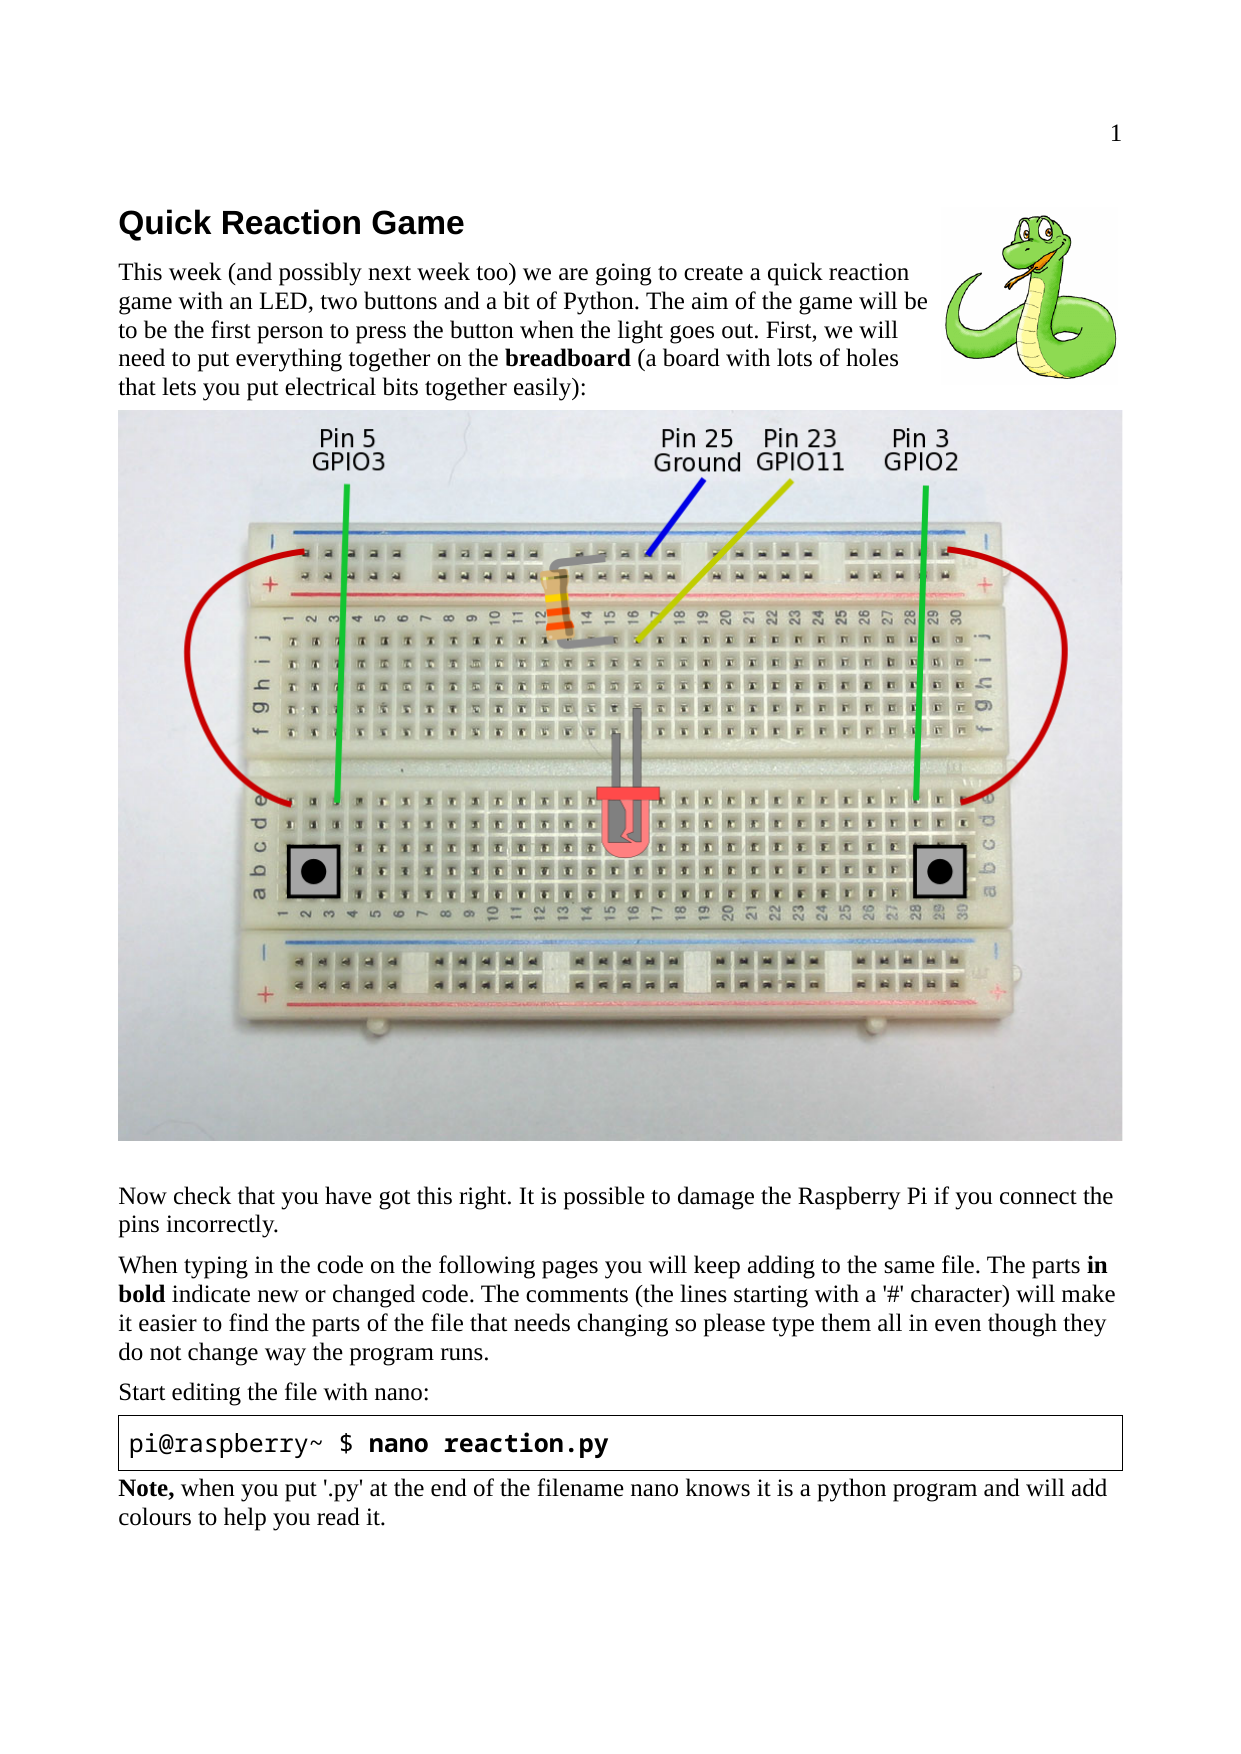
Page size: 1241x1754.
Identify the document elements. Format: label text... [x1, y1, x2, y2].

text When typing in the code on the following pages you will keep adding to the same file. The parts in bold indicate new or changed code. The comments (the lines starting with a '#' character) will make it easier to find the parts of the file that needs changing so please type them all in even though they do not change way the program runs. [118, 1250, 1122, 1365]
picture [941, 207, 1119, 385]
subtitle Quick Reaction Game [118, 203, 1122, 242]
text Now check that you have got this right. It is possible to damage the Raspberry Pi if you connect the pins incorrectly. [118, 1181, 1122, 1238]
text Note, when you put '.py' at the end of the filename nano knows it is a python program and will add colours to help you read it. [118, 1473, 1122, 1531]
text pi@raspberry~ $ nano reaction.py [119, 1416, 1122, 1470]
text This week (and possibly next week too) we are going to create a quick reaction game with an LED, two buttons and a bit of Python. The aim of the game will be to be the first person to press the button when the light goes out. First, we will need to put everything together on the breadboard (a board with lots of holes that lets you put electrical bits together easily): [118, 257, 1122, 401]
text Start editing the file with nano: [118, 1377, 1122, 1406]
picture [118, 410, 1123, 1141]
